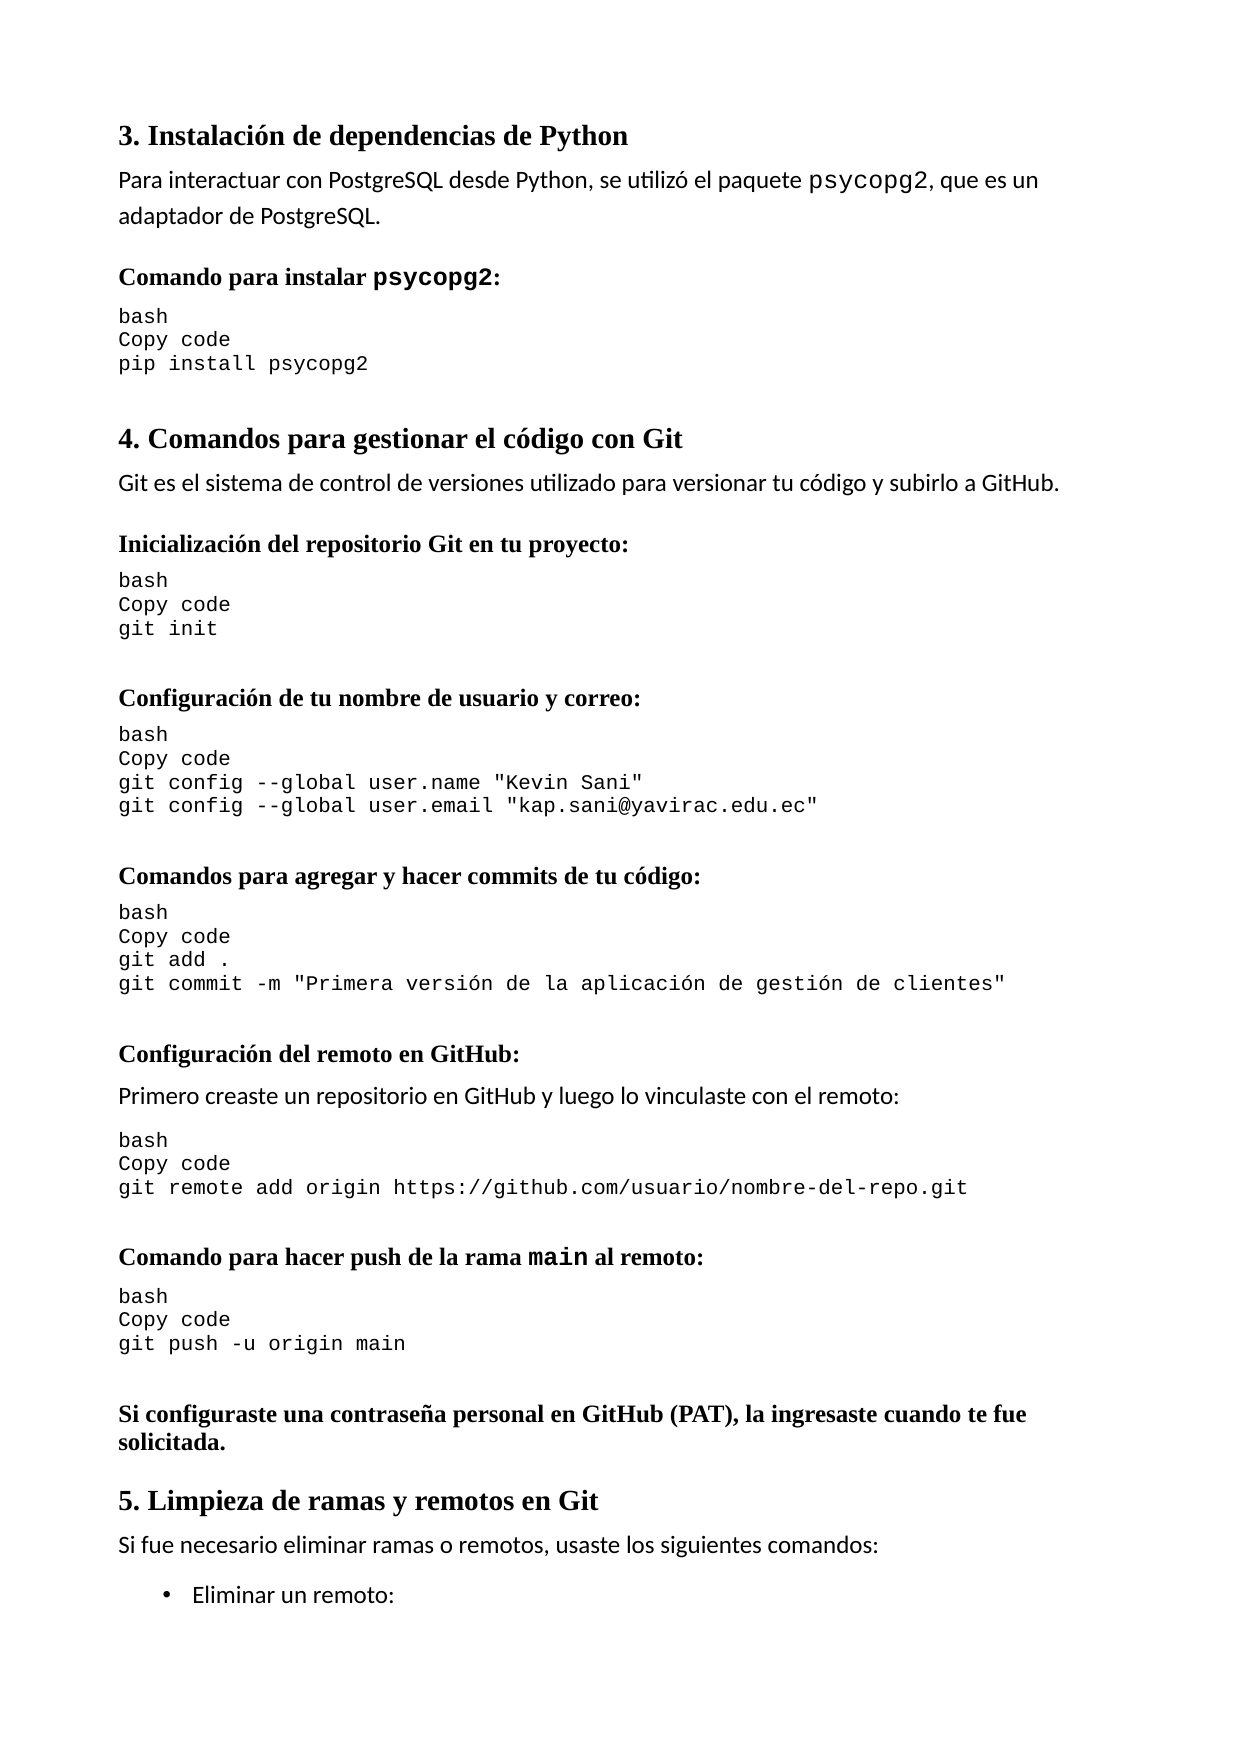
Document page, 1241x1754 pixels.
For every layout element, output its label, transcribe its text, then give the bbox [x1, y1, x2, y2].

text git config --global user.name "Kevin Sani" [118, 772, 1122, 795]
text git add . [118, 949, 1122, 973]
text bash [118, 1286, 1122, 1309]
text Git es el sistema de control de versiones utilizado para versionar tu código y subirlo a GitHub. [118, 467, 1122, 497]
subtitle Si configuraste una contraseña personal en GitHub (PAT), la ingresaste cuando te fue solicitada. [118, 1399, 1122, 1456]
subtitle 3. Instalación de dependencias de Python [118, 118, 1122, 152]
text Copy code [118, 926, 1122, 949]
subtitle Comando para hacer push de la rama main al remoto: [118, 1242, 1122, 1273]
subtitle 5. Limpieza de ramas y remotos en Git [118, 1483, 1122, 1517]
subtitle Comandos para agregar y hacer commits de tu código: [118, 861, 1122, 890]
subtitle Configuración de tu nombre de usuario y correo: [118, 683, 1122, 712]
text pip install psycopg2 [118, 353, 1122, 377]
text bash [118, 724, 1122, 748]
text git config --global user.email "kap.sani@yavirac.edu.ec" [118, 795, 1122, 819]
text Copy code [118, 1309, 1122, 1333]
text Copy code [118, 594, 1122, 617]
text Primero creaste un repositorio en GitHub y luego lo vinculaste con el remoto: [118, 1080, 1122, 1111]
text Copy code [118, 1153, 1122, 1177]
text git commit -m "Primera versión de la aplicación de gestión de clientes" [118, 973, 1122, 997]
text bash [118, 306, 1122, 329]
text Copy code [118, 329, 1122, 353]
subtitle Inicialización del repositorio Git en tu proyecto: [118, 529, 1122, 558]
text git push -u origin main [118, 1333, 1122, 1357]
text bash [118, 1129, 1122, 1153]
text git init [118, 617, 1122, 641]
subtitle 4. Comandos para gestionar el código con Git [118, 421, 1122, 454]
text git remote add origin https://github.com/usuario/nombre-del-repo.git [118, 1177, 1122, 1201]
text bash [118, 902, 1122, 926]
subtitle Comando para instalar psycopg2: [118, 262, 1122, 293]
list Eliminar un remoto: [162, 1579, 1122, 1609]
subtitle Configuración del remoto en GitHub: [118, 1039, 1122, 1067]
text Copy code [118, 748, 1122, 772]
text Si fue necesario eliminar ramas o remotos, usaste los siguientes comandos: [118, 1529, 1122, 1560]
text bash [118, 570, 1122, 594]
text Para interactuar con PostgreSQL desde Python, se utilizó el paquete psycopg2, que es un adaptador de PostgreSQL. [118, 164, 1122, 231]
